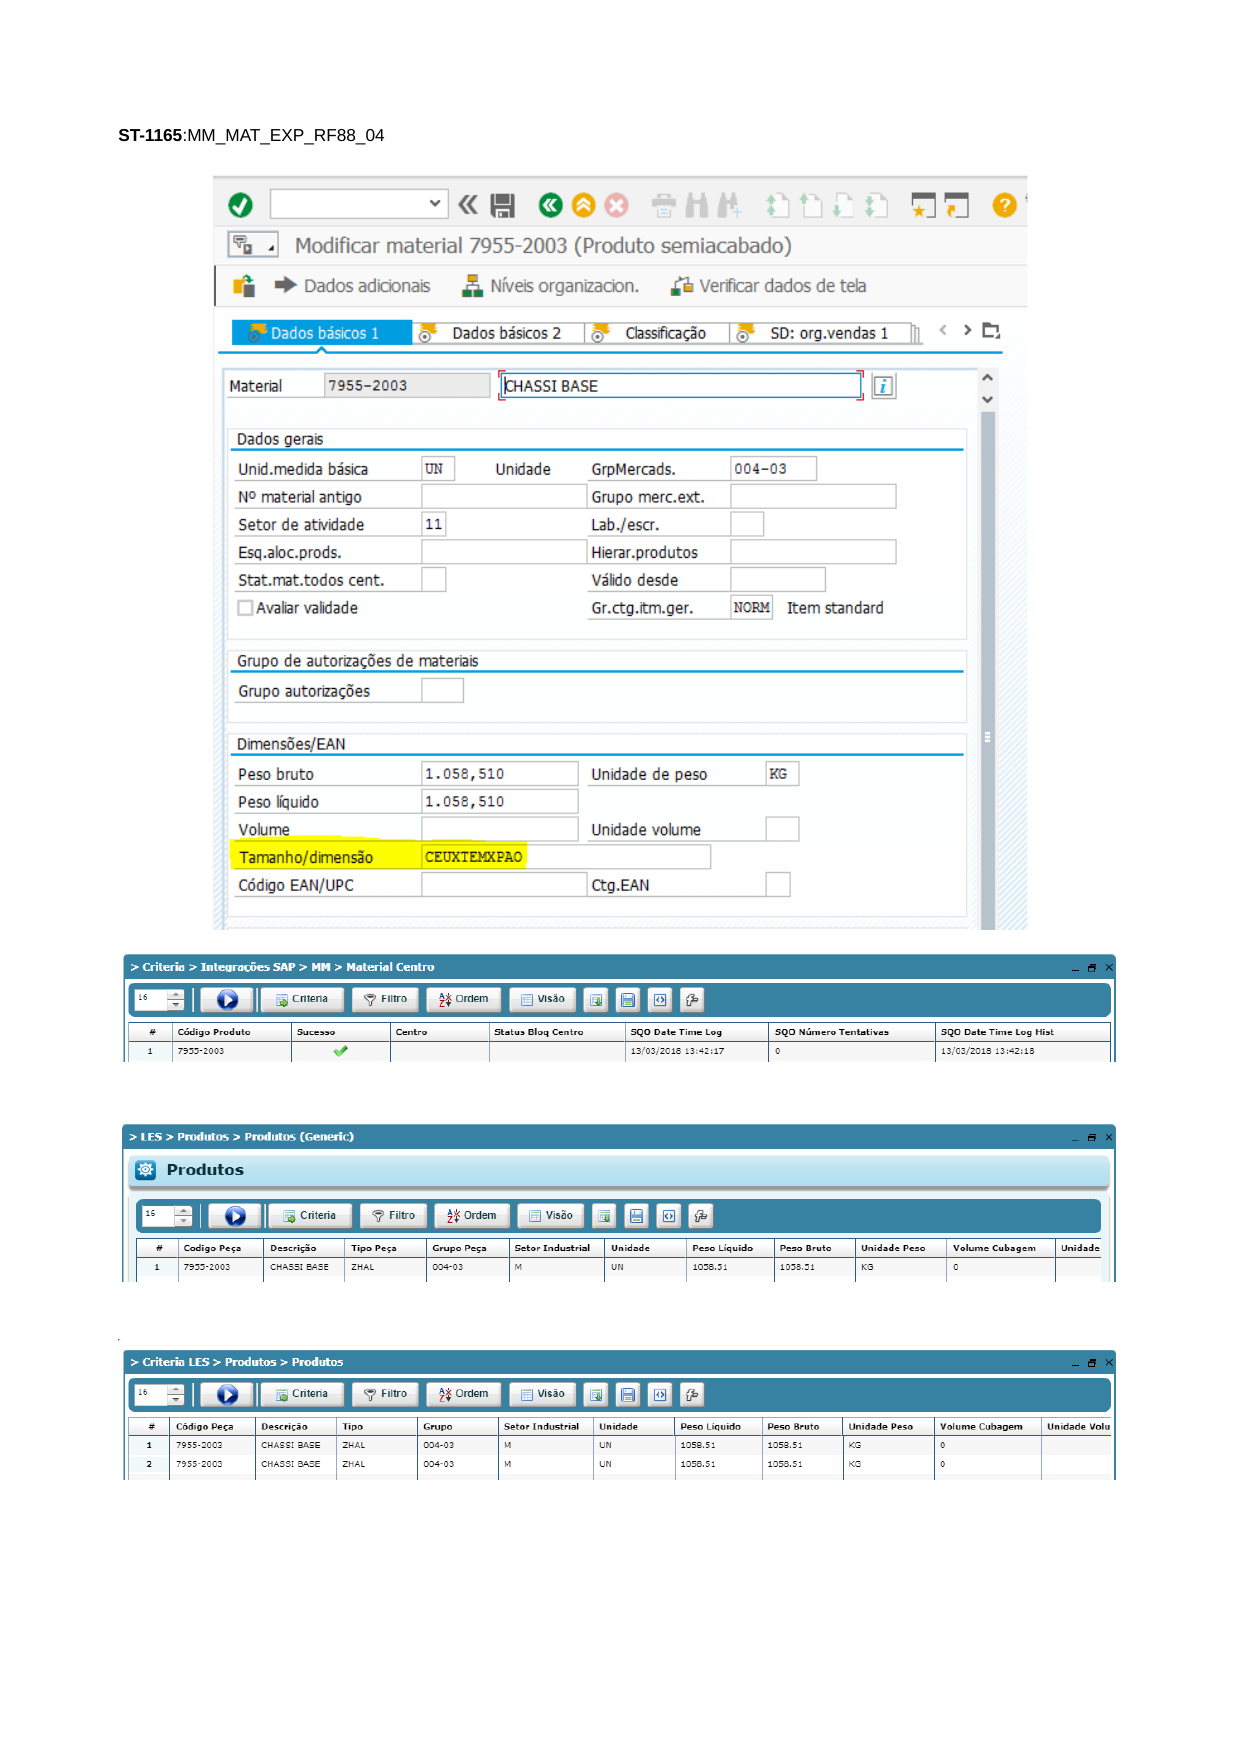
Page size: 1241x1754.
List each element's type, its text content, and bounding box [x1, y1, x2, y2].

picture [212, 175, 1028, 930]
picture [118, 949, 1123, 1062]
text ST-1165:MM_MAT_EXP_RF88_04 [118, 118, 1122, 147]
picture [118, 1118, 1123, 1282]
picture [118, 1339, 1123, 1480]
